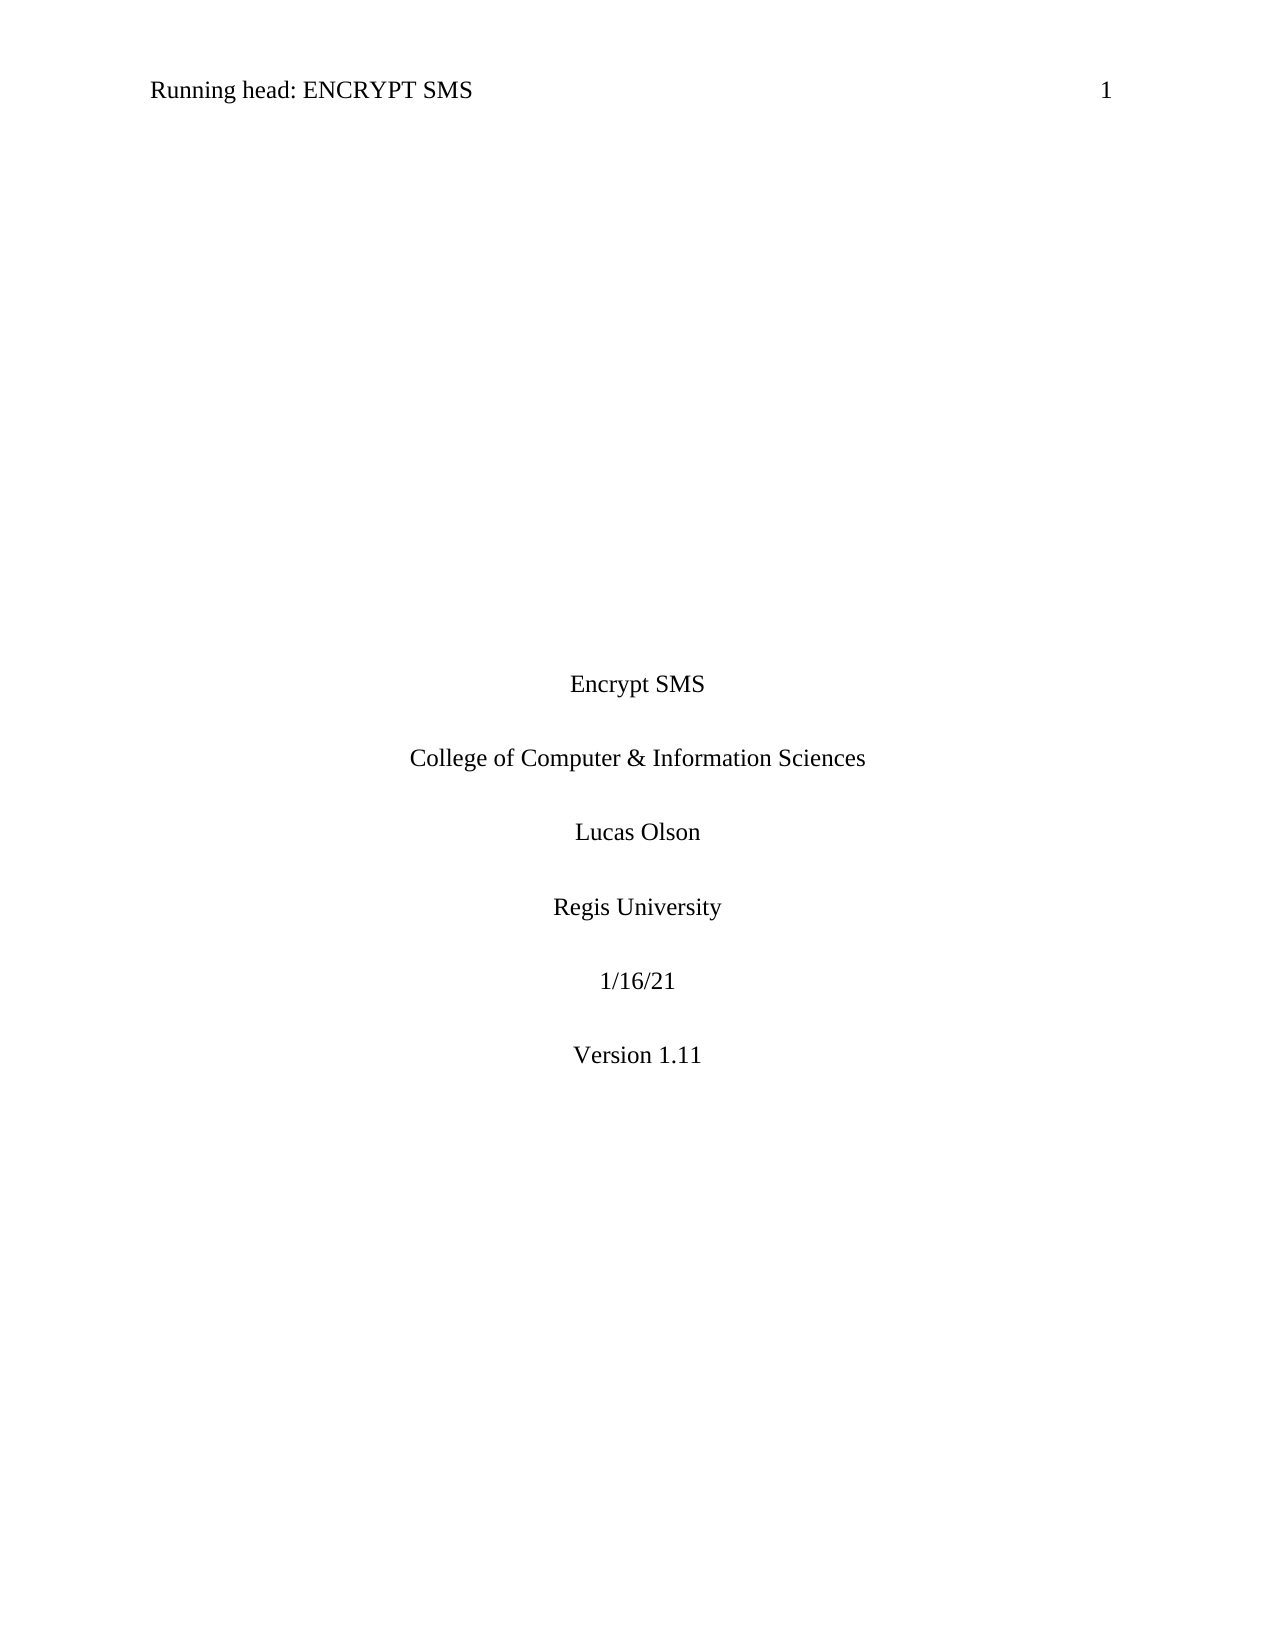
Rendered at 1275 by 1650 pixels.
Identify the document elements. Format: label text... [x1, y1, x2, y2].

text Lucas Olson [150, 817, 1125, 846]
text Encrypt SMS [150, 669, 1125, 698]
text Version 1.11 [150, 1040, 1125, 1069]
text Regis University [150, 892, 1125, 920]
text 1/16/21 [150, 966, 1125, 994]
text College of Computer & Information Sciences [150, 743, 1125, 772]
